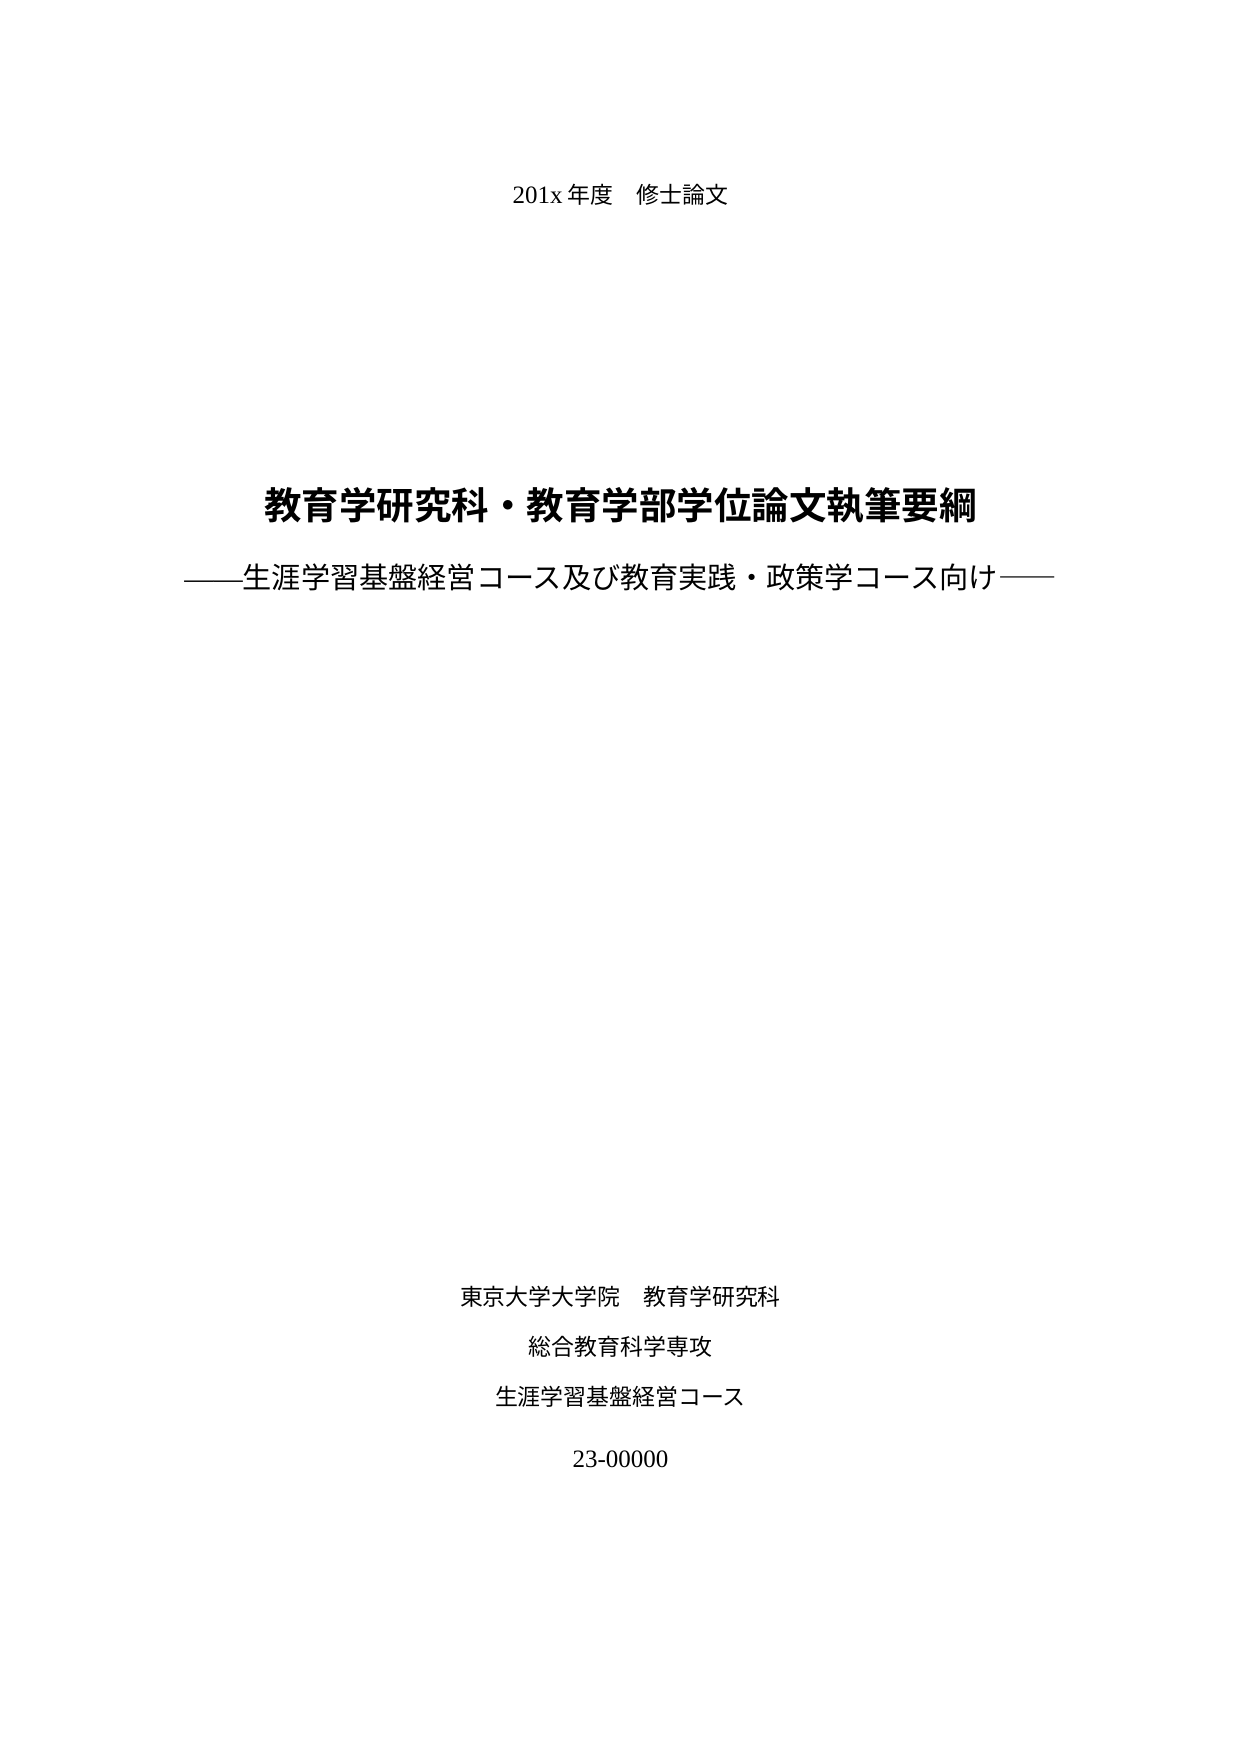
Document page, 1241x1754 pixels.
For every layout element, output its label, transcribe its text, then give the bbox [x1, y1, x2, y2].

title 教育学研究科・教育学部学位論文執筆要綱 [148, 476, 1093, 530]
subtitle ——生涯学習基盤経営コース及び教育実践・政策学コース向け—— [148, 554, 1093, 597]
text 201x年度 修士論文 [148, 177, 1093, 210]
text 生涯学習基盤経営コース [148, 1379, 1093, 1412]
text 23-00000 [148, 1445, 1093, 1473]
text 東京大学大学院 教育学研究科 [148, 1279, 1093, 1312]
text 総合教育科学専攻 [148, 1329, 1093, 1362]
